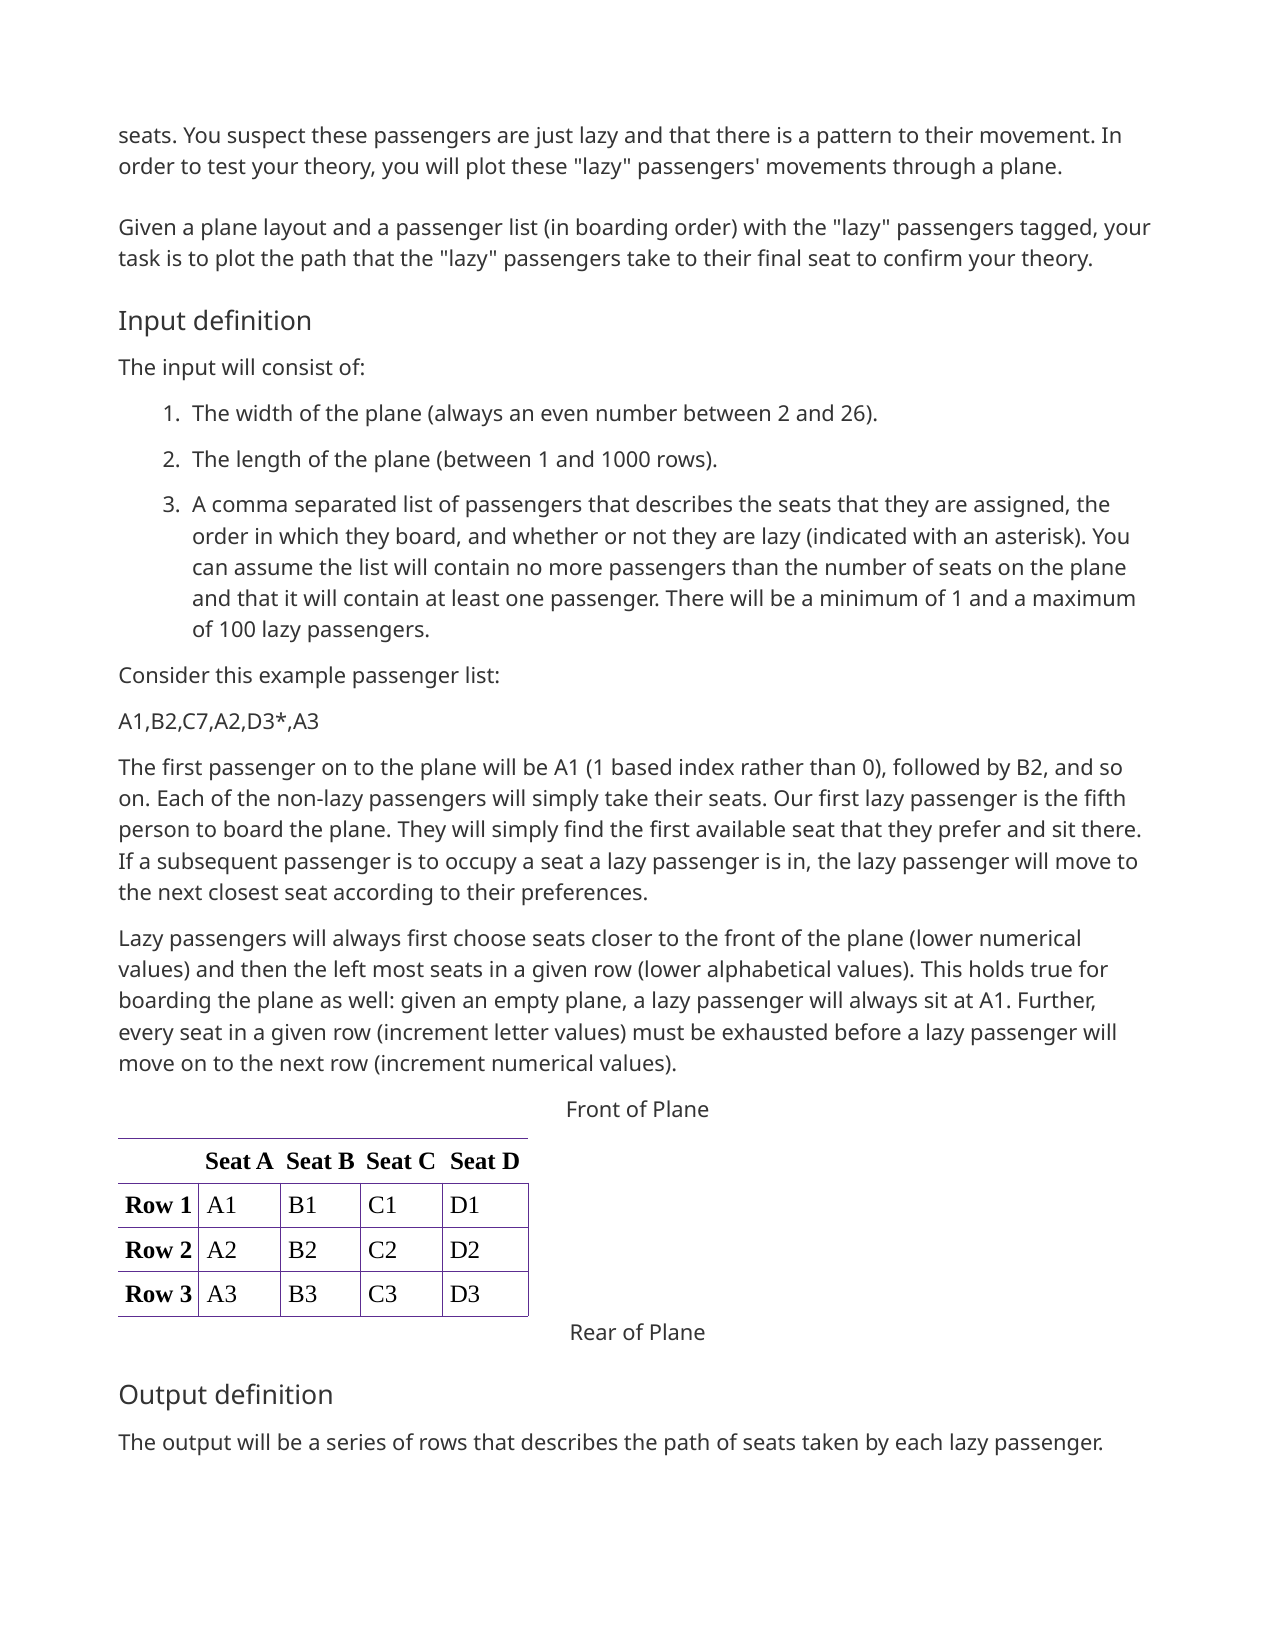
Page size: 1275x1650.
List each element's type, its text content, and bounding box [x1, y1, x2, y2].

table_cell B2 [281, 1228, 360, 1271]
table_header Seat A [199, 1139, 280, 1182]
table_header Seat B [280, 1139, 360, 1182]
table_cell B3 [281, 1272, 360, 1316]
table_cell Row 1 [118, 1184, 198, 1227]
table_header Seat C [360, 1139, 442, 1182]
table_cell Row 3 [118, 1272, 198, 1316]
table_cell A1 [199, 1184, 280, 1227]
subtitle Input definition [118, 302, 1157, 338]
table_cell B1 [281, 1184, 360, 1227]
text Given a plane layout and a passenger list (in boarding order) with the "lazy" passengers tagged, your task is to plot the path that the "lazy" passengers take to their final seat to confirm your theory. [118, 210, 1157, 273]
list The width of the plane (always an even number between 2 and 26). [162, 396, 1157, 427]
table_cell A2 [199, 1228, 280, 1271]
table_header Seat D [442, 1139, 528, 1182]
table_header [118, 1139, 198, 1182]
text The input will consist of: [118, 350, 1157, 382]
table_cell Row 2 [118, 1228, 198, 1271]
list A comma separated list of passengers that describes the seats that they are assigned, the order in which they board, and whether or not they are lazy (indicated with an asterisk). You can assume the list will contain no more passengers than the number of seats on the plane and that it will contain at least one passenger. There will be a minimum of 1 and a maximum of 100 lazy passengers. [162, 488, 1157, 644]
text The first passenger on to the plane will be A1 (1 based index rather than 0), followed by B2, and so on. Each of the non-lazy passengers will simply take their seats. Our first lazy passenger is the fifth person to board the plane. They will simply find the first available seat that they prefer and sit there. If a subsequent passenger is to occupy a seat a lazy passenger is in, the lazy passenger will move to the next closest seat according to their preferences. [118, 750, 1157, 907]
table_cell A3 [199, 1272, 280, 1316]
table_cell C2 [361, 1228, 442, 1271]
text seats. You suspect these passengers are just lazy and that there is a pattern to their movement. In order to test your theory, you will plot these "lazy" passengers' movements through a plane. [118, 118, 1157, 181]
text A1,B2,C7,A2,D3*,A3 [118, 704, 1157, 736]
table_cell D3 [443, 1272, 528, 1316]
table_cell C3 [361, 1272, 442, 1316]
text Consider this example passenger list: [118, 659, 1157, 690]
list The length of the plane (between 1 and 1000 rows). [162, 442, 1157, 473]
text Rear of Plane [118, 1316, 1157, 1347]
text Lazy passengers will always first choose seats closer to the front of the plane (lower numerical values) and then the left most seats in a given row (lower alphabetical values). This holds true for boarding the plane as well: given an empty plane, a lazy passenger will always sit at A1. Further, every seat in a given row (increment letter values) must be exhausted before a lazy passenger will move on to the next row (increment numerical values). [118, 921, 1157, 1077]
text The output will be a series of rows that describes the path of seats taken by each lazy passenger. [118, 1425, 1157, 1456]
text Front of Plane [118, 1092, 1157, 1123]
table_cell D2 [443, 1228, 528, 1271]
table_cell D1 [443, 1184, 528, 1227]
subtitle Output definition [118, 1376, 1157, 1412]
table_cell C1 [361, 1184, 442, 1227]
